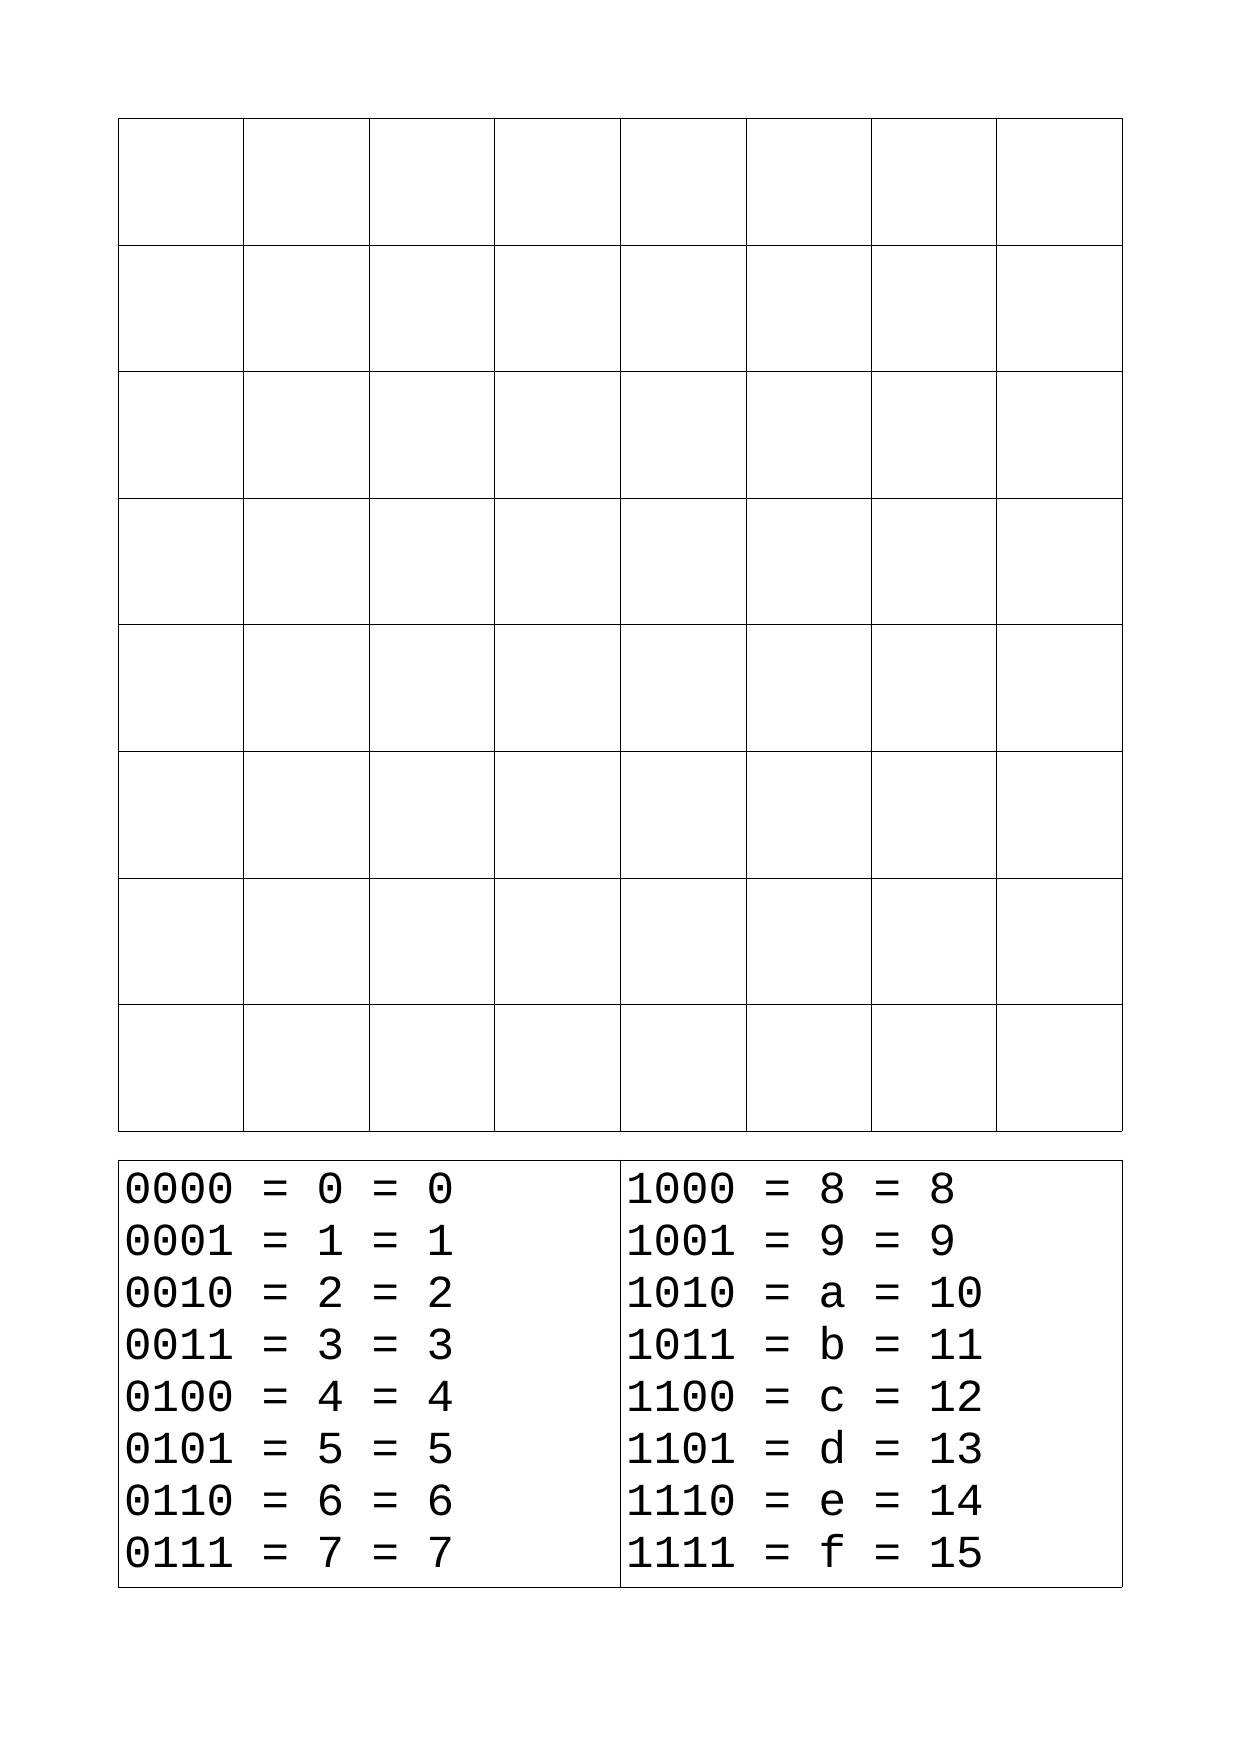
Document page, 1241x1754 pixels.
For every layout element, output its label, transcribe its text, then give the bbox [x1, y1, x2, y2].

table_cell [370, 499, 494, 624]
table_cell [370, 625, 494, 751]
table_cell [119, 625, 243, 751]
table_cell [872, 752, 996, 877]
table_cell [244, 1005, 369, 1131]
table_cell [370, 879, 494, 1004]
table_header [747, 119, 871, 245]
table_cell [747, 372, 871, 498]
table_cell [872, 372, 996, 498]
table_cell [370, 752, 494, 877]
table_cell [370, 372, 494, 498]
table_cell [495, 1005, 620, 1131]
table_cell [872, 625, 996, 751]
table_header [621, 119, 746, 245]
table_cell [747, 879, 871, 1004]
table_cell [621, 372, 746, 498]
table_cell [747, 246, 871, 371]
table_cell [244, 752, 369, 877]
table_cell [244, 246, 369, 371]
table_cell [495, 499, 620, 624]
table_cell [119, 1005, 243, 1131]
table_header [872, 119, 996, 245]
table_cell [747, 625, 871, 751]
table_cell [495, 372, 620, 498]
table_header 0000 = 0 = 0 0001 = 1 = 1 0010 = 2 = 2 0011 = 3 = 3 0100 = 4 = 4 0101 = 5 = 5 0110 = 6 = 6 0111 = 7 = 7 [119, 1161, 620, 1587]
table_header [244, 119, 369, 245]
table_cell [747, 499, 871, 624]
table_cell [495, 752, 620, 877]
table_cell [872, 879, 996, 1004]
table_cell [997, 499, 1122, 624]
table_cell [621, 625, 746, 751]
table_cell [872, 499, 996, 624]
table_cell [747, 1005, 871, 1131]
table_cell [997, 752, 1122, 877]
table_cell [244, 372, 369, 498]
table_cell [621, 246, 746, 371]
table_cell [244, 499, 369, 624]
table_cell [621, 499, 746, 624]
table_cell [370, 1005, 494, 1131]
table_cell [997, 372, 1122, 498]
table_cell [621, 1005, 746, 1131]
table_cell [119, 752, 243, 877]
table_cell [747, 752, 871, 877]
table_cell [119, 499, 243, 624]
table_header [495, 119, 620, 245]
table_cell [997, 625, 1122, 751]
table_cell [495, 246, 620, 371]
table_header [370, 119, 494, 245]
table_cell [997, 879, 1122, 1004]
table_cell [370, 246, 494, 371]
table_cell [119, 246, 243, 371]
table_cell [997, 1005, 1122, 1131]
table_cell [244, 879, 369, 1004]
table_cell [621, 879, 746, 1004]
table_cell [621, 752, 746, 877]
table_cell [872, 1005, 996, 1131]
table_cell [495, 625, 620, 751]
table_cell [495, 879, 620, 1004]
table_header 1000 = 8 = 8 1001 = 9 = 9 1010 = a = 10 1011 = b = 11 1100 = c = 12 1101 = d = 13 1110 = e = 14 1111 = f = 15 [621, 1161, 1122, 1587]
table_cell [244, 625, 369, 751]
table_cell [119, 372, 243, 498]
table_header [997, 119, 1122, 245]
table_header [119, 119, 243, 245]
table_cell [119, 879, 243, 1004]
table_cell [872, 246, 996, 371]
table_cell [997, 246, 1122, 371]
